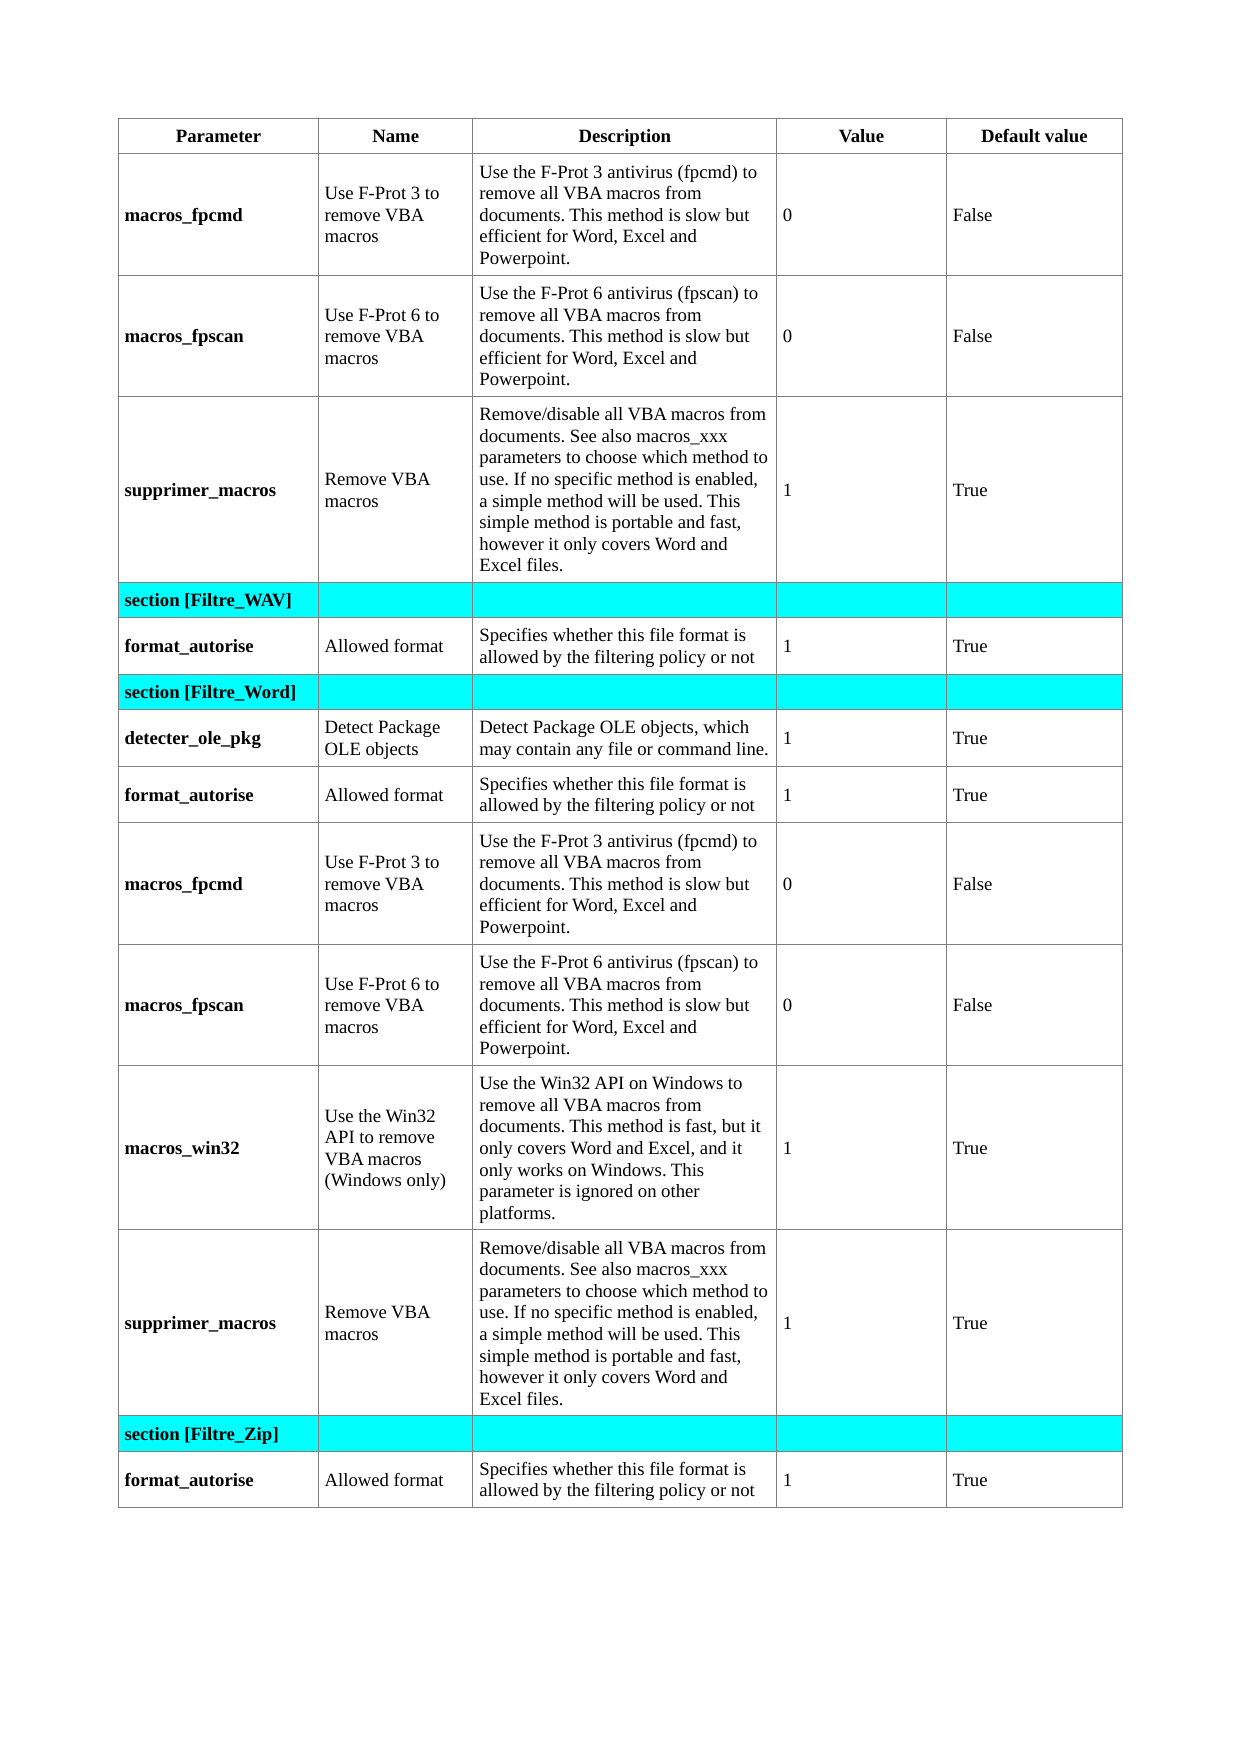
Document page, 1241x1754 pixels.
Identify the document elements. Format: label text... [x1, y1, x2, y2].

table_cell [473, 1416, 776, 1451]
table_header Name [319, 119, 472, 153]
table_cell Use the F-Prot 3 antivirus (fpcmd) to remove all VBA macros from documents. This method is slow but efficient for Word, Excel and Powerpoint. [473, 154, 776, 274]
table_cell Use F-Prot 3 to remove VBA macros [319, 154, 472, 274]
table_cell Remove VBA macros [319, 1230, 472, 1415]
table_cell [777, 1416, 946, 1451]
table_cell macros_fpcmd [119, 154, 318, 274]
table_cell section [Filtre_Zip] [119, 1416, 318, 1451]
table_cell 0 [777, 945, 946, 1065]
table_cell [473, 675, 776, 709]
table_header Default value [947, 119, 1122, 153]
table_cell 1 [777, 1452, 946, 1507]
table_cell format_autorise [119, 767, 318, 822]
table_cell 1 [777, 618, 946, 674]
table_cell Use the F-Prot 6 antivirus (fpscan) to remove all VBA macros from documents. This method is slow but efficient for Word, Excel and Powerpoint. [473, 945, 776, 1065]
table_cell supprimer_macros [119, 1230, 318, 1415]
table_cell True [947, 1452, 1122, 1507]
table_cell Use F-Prot 6 to remove VBA macros [319, 276, 472, 396]
table_cell 0 [777, 823, 946, 943]
table_cell Detect Package OLE objects [319, 710, 472, 766]
table_cell Use the Win32 API to remove VBA macros (Windows only) [319, 1066, 472, 1229]
table_cell macros_fpcmd [119, 823, 318, 943]
table_cell Use F-Prot 6 to remove VBA macros [319, 945, 472, 1065]
table_cell Specifies whether this file format is allowed by the filtering policy or not [473, 767, 776, 822]
table_cell section [Filtre_Word] [119, 675, 318, 709]
table_cell [777, 583, 946, 617]
table_cell Use the Win32 API on Windows to remove all VBA macros from documents. This method is fast, but it only covers Word and Excel, and it only works on Windows. This parameter is ignored on other platforms. [473, 1066, 776, 1229]
table_cell [319, 1416, 472, 1451]
table_cell [319, 583, 472, 617]
table_cell 1 [777, 1230, 946, 1415]
table_cell False [947, 276, 1122, 396]
table_cell [473, 583, 776, 617]
table_cell Remove VBA macros [319, 397, 472, 582]
table_header Value [777, 119, 946, 153]
table_cell 0 [777, 154, 946, 274]
table_cell Remove/disable all VBA macros from documents. See also macros_xxx parameters to choose which method to use. If no specific method is enabled, a simple method will be used. This simple method is portable and fast, however it only covers Word and Excel files. [473, 1230, 776, 1415]
table_cell macros_fpscan [119, 276, 318, 396]
table_cell Detect Package OLE objects, which may contain any file or command line. [473, 710, 776, 766]
table_cell 0 [777, 276, 946, 396]
table_cell True [947, 1066, 1122, 1229]
table_cell [947, 583, 1122, 617]
table_cell False [947, 154, 1122, 274]
table_cell [319, 675, 472, 709]
table_cell Use F-Prot 3 to remove VBA macros [319, 823, 472, 943]
table_cell True [947, 1230, 1122, 1415]
table_cell supprimer_macros [119, 397, 318, 582]
table_cell macros_win32 [119, 1066, 318, 1229]
table_cell macros_fpscan [119, 945, 318, 1065]
table_cell section [Filtre_WAV] [119, 583, 318, 617]
table_cell True [947, 618, 1122, 674]
table_cell Specifies whether this file format is allowed by the filtering policy or not [473, 1452, 776, 1507]
table_cell 1 [777, 710, 946, 766]
table_cell False [947, 945, 1122, 1065]
table_cell Allowed format [319, 767, 472, 822]
table_cell 1 [777, 397, 946, 582]
table_cell [947, 675, 1122, 709]
table_header Description [473, 119, 776, 153]
table_cell False [947, 823, 1122, 943]
table_cell [947, 1416, 1122, 1451]
table_header Parameter [119, 119, 318, 153]
table_cell Remove/disable all VBA macros from documents. See also macros_xxx parameters to choose which method to use. If no specific method is enabled, a simple method will be used. This simple method is portable and fast, however it only covers Word and Excel files. [473, 397, 776, 582]
table_cell True [947, 397, 1122, 582]
table_cell Allowed format [319, 1452, 472, 1507]
table_cell Use the F-Prot 6 antivirus (fpscan) to remove all VBA macros from documents. This method is slow but efficient for Word, Excel and Powerpoint. [473, 276, 776, 396]
table_cell detecter_ole_pkg [119, 710, 318, 766]
table_cell format_autorise [119, 618, 318, 674]
table_cell True [947, 767, 1122, 822]
table_cell True [947, 710, 1122, 766]
table_cell 1 [777, 767, 946, 822]
table_cell Specifies whether this file format is allowed by the filtering policy or not [473, 618, 776, 674]
table_cell Use the F-Prot 3 antivirus (fpcmd) to remove all VBA macros from documents. This method is slow but efficient for Word, Excel and Powerpoint. [473, 823, 776, 943]
table_cell 1 [777, 1066, 946, 1229]
table_cell Allowed format [319, 618, 472, 674]
table_cell [777, 675, 946, 709]
table_cell format_autorise [119, 1452, 318, 1507]
